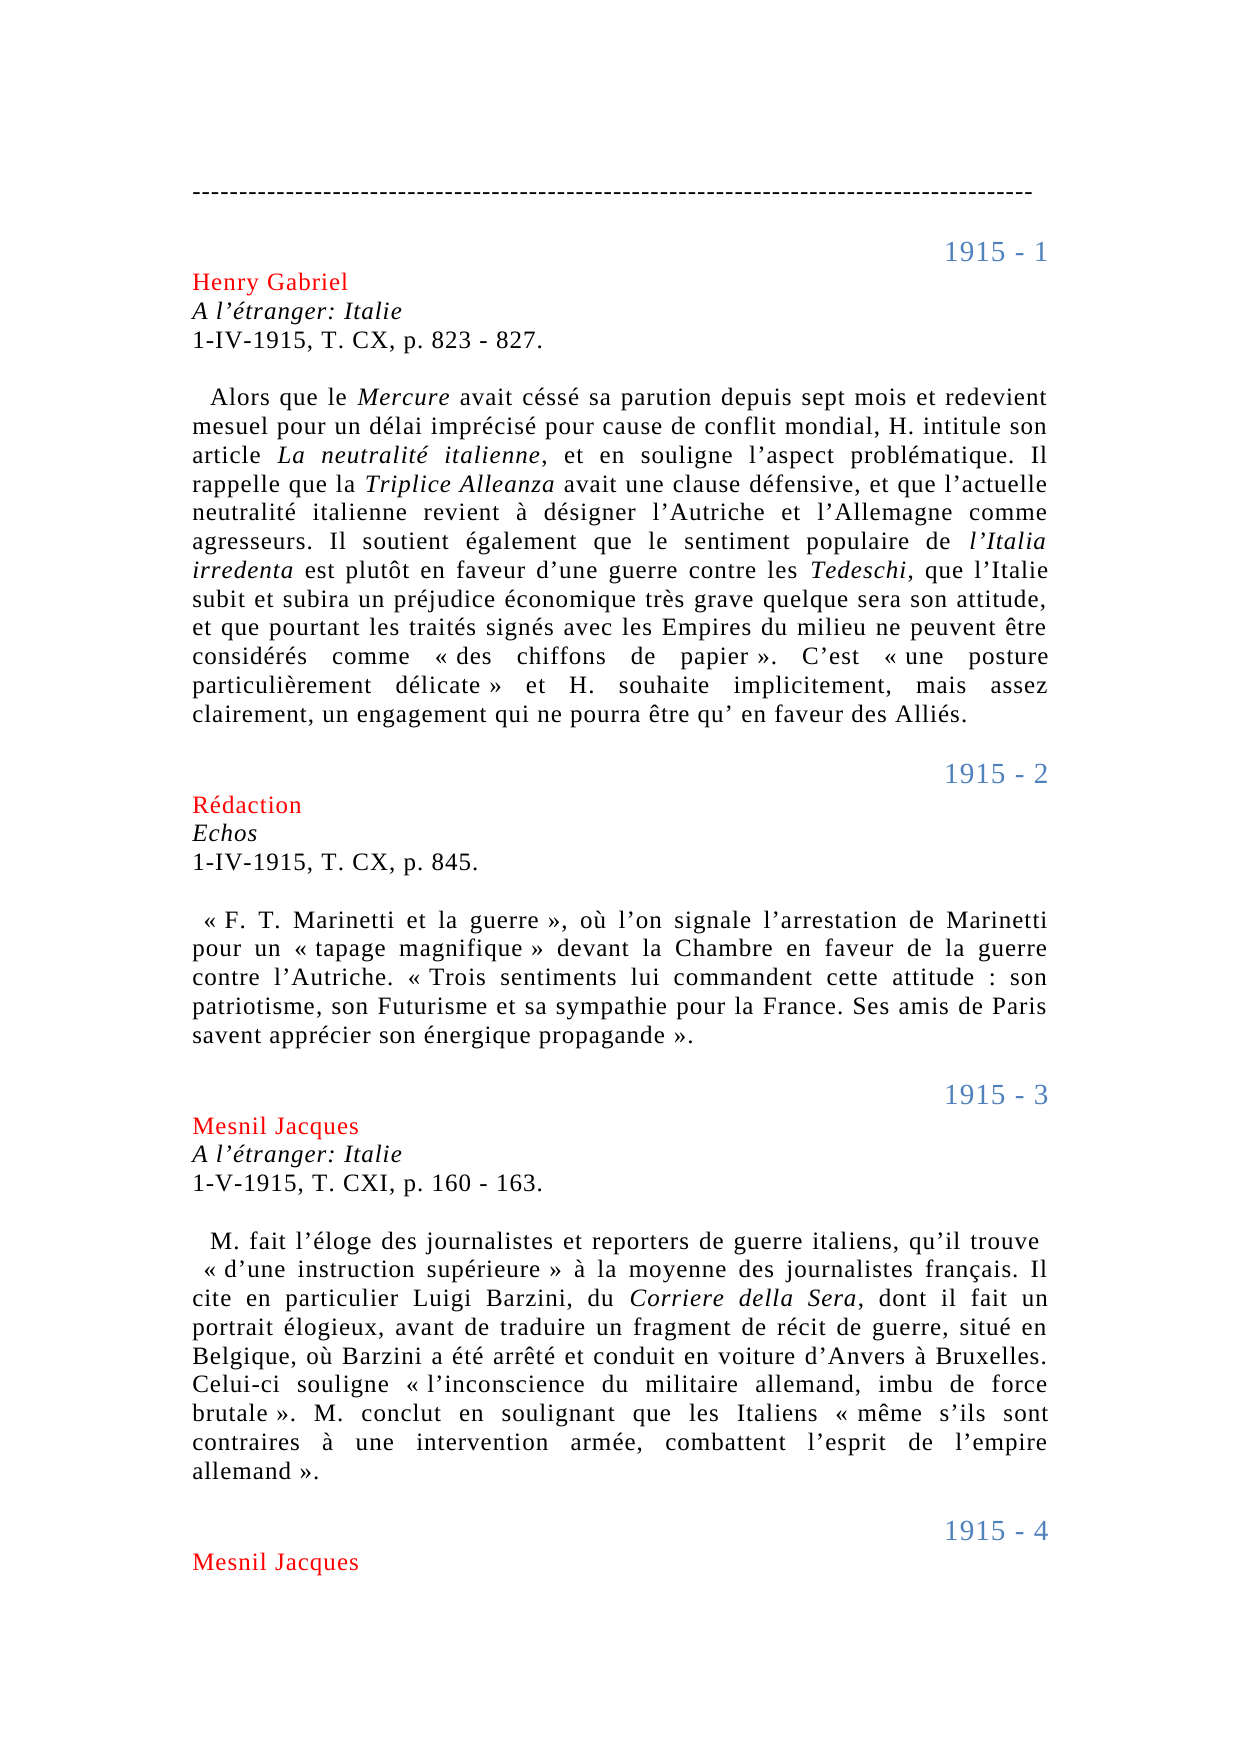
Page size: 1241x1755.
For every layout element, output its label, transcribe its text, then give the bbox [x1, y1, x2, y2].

text 1-V-1915, T. CXI, p. 160 - 163. [192, 1168, 1048, 1197]
subtitle 1915 - 1 [192, 234, 1048, 267]
text 1-IV-1915, T. CX, p. 823 - 827. [192, 325, 1048, 354]
text Echos [192, 818, 1048, 847]
text Mesnil Jacques [192, 1547, 1048, 1576]
text 1-IV-1915, T. CX, p. 845. [192, 847, 1048, 876]
text A l’étranger: Italie [192, 296, 1048, 325]
text ------------------------------------------------------------------------------------------ [192, 176, 1048, 205]
text A l’étranger: Italie [192, 1139, 1048, 1168]
text Rédaction [192, 790, 1048, 818]
subtitle 1915 - 2 [192, 756, 1048, 790]
text Henry Gabriel [192, 267, 1048, 296]
subtitle 1915 - 3 [192, 1077, 1048, 1111]
subtitle 1915 - 4 [192, 1513, 1048, 1547]
text Mesnil Jacques [192, 1111, 1048, 1139]
text « F. T. Marinetti et la guerre », où l’on signale l’arrestation de Marinetti pour un « tapage magnifique » devant la Chambre en faveur de la guerre contre l’Autriche. « Trois sentiments lui commandent cette attitude : son patriotisme, son Futurisme et sa sympathie pour la France. Ses amis de Paris savent apprécier son énergique propagande ». [192, 905, 1048, 1048]
text Alors que le Mercure avait céssé sa parution depuis sept mois et redevient mesuel pour un délai imprécisé pour cause de conflit mondial, H. intitule son article La neutralité italienne, et en souligne l’aspect problématique. Il rappelle que la Triplice Alleanza avait une clause défensive, et que l’actuelle neutralité italienne revient à désigner l’Autriche et l’Allemagne comme agresseurs. Il soutient également que le sentiment populaire de l’Italia irredenta est plutôt en faveur d’une guerre contre les Tedeschi, que l’Italie subit et subira un préjudice économique très grave quelque sera son attitude, et que pourtant les traités signés avec les Empires du milieu ne peuvent être considérés comme « des chiffons de papier ». C’est « une posture particulièrement délicate » et H. souhaite implicitement, mais assez clairement, un engagement qui ne pourra être qu’ en faveur des Alliés. [192, 382, 1048, 727]
text M. fait l’éloge des journalistes et reporters de guerre italiens, qu’il trouve « d’une instruction supérieure » à la moyenne des journalistes français. Il cite en particulier Luigi Barzini, du Corriere della Sera, dont il fait un portrait élogieux, avant de traduire un fragment de récit de guerre, situé en Belgique, où Barzini a été arrêté et conduit en voiture d’Anvers à Bruxelles. Celui-ci souligne « l’inconscience du militaire allemand, imbu de force brutale ». M. conclut en soulignant que les Italiens « même s’ils sont contraires à une intervention armée, combattent l’esprit de l’empire allemand ». [192, 1226, 1048, 1484]
